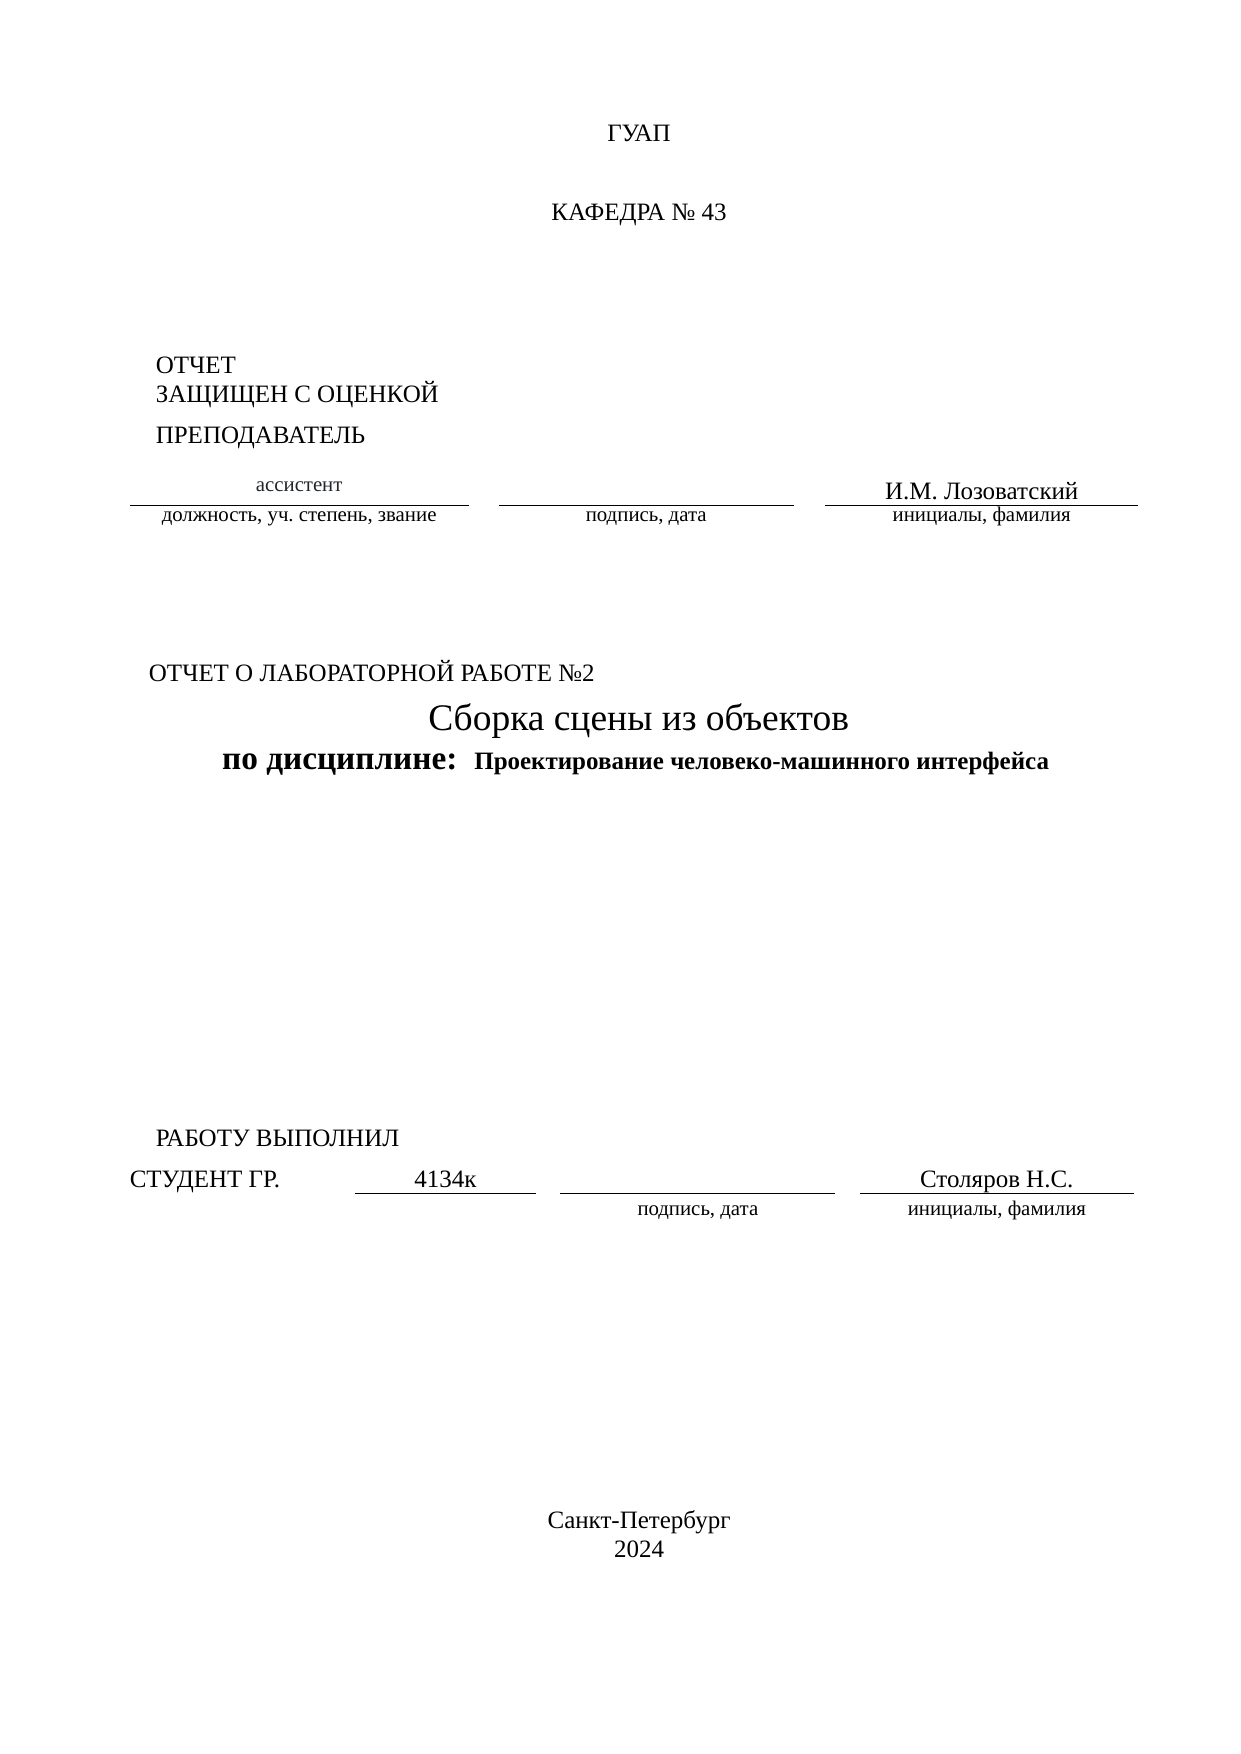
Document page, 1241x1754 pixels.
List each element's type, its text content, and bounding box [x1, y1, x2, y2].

table_header [499, 464, 793, 505]
table_header И.М. Лозоватский [825, 464, 1138, 505]
table_header СТУДЕНТ ГР. [130, 1151, 355, 1193]
table_cell [130, 1193, 355, 1222]
table_header [794, 464, 825, 505]
table_header [560, 1151, 835, 1193]
table_header [835, 1151, 860, 1193]
table_cell подпись, дата [560, 1194, 835, 1222]
text ПРЕПОДАВАТЕЛЬ [156, 421, 1122, 449]
table_cell [536, 1193, 560, 1222]
table_cell [138, 860, 1133, 919]
table_header ОТЧЕТ О ЛАБОРАТОРНОЙ РАБОТЕ №2 Сборка сцены из объектов [138, 558, 1133, 738]
table_cell [355, 1194, 536, 1222]
table_cell [138, 919, 1133, 948]
table_header Столяров Н.С. [860, 1151, 1133, 1193]
text 2024 [156, 1534, 1122, 1563]
text КАФЕДРА № 43 [156, 197, 1122, 226]
text ОТЧЕТ ЗАЩИЩЕН С ОЦЕНКОЙ [156, 351, 1122, 408]
table_header [469, 464, 499, 505]
table_cell должность, уч. степень, звание [130, 506, 468, 525]
table_cell [469, 505, 499, 525]
text ГУАП [156, 118, 1122, 147]
table_cell инициалы, фамилия [825, 506, 1138, 525]
table_cell по дисциплине: Проектирование человеко-машинного интерфейса [138, 738, 1133, 860]
table_header 4134к [355, 1151, 536, 1193]
table_cell [794, 505, 825, 525]
table_cell инициалы, фамилия [860, 1194, 1133, 1222]
table_cell подпись, дата [499, 506, 793, 525]
table_header ассистент [130, 464, 468, 505]
table_cell [835, 1193, 860, 1222]
text РАБОТУ ВЫПОЛНИЛ [156, 1123, 1122, 1151]
text Санкт-Петербург [156, 1505, 1122, 1534]
table_header [536, 1151, 560, 1193]
